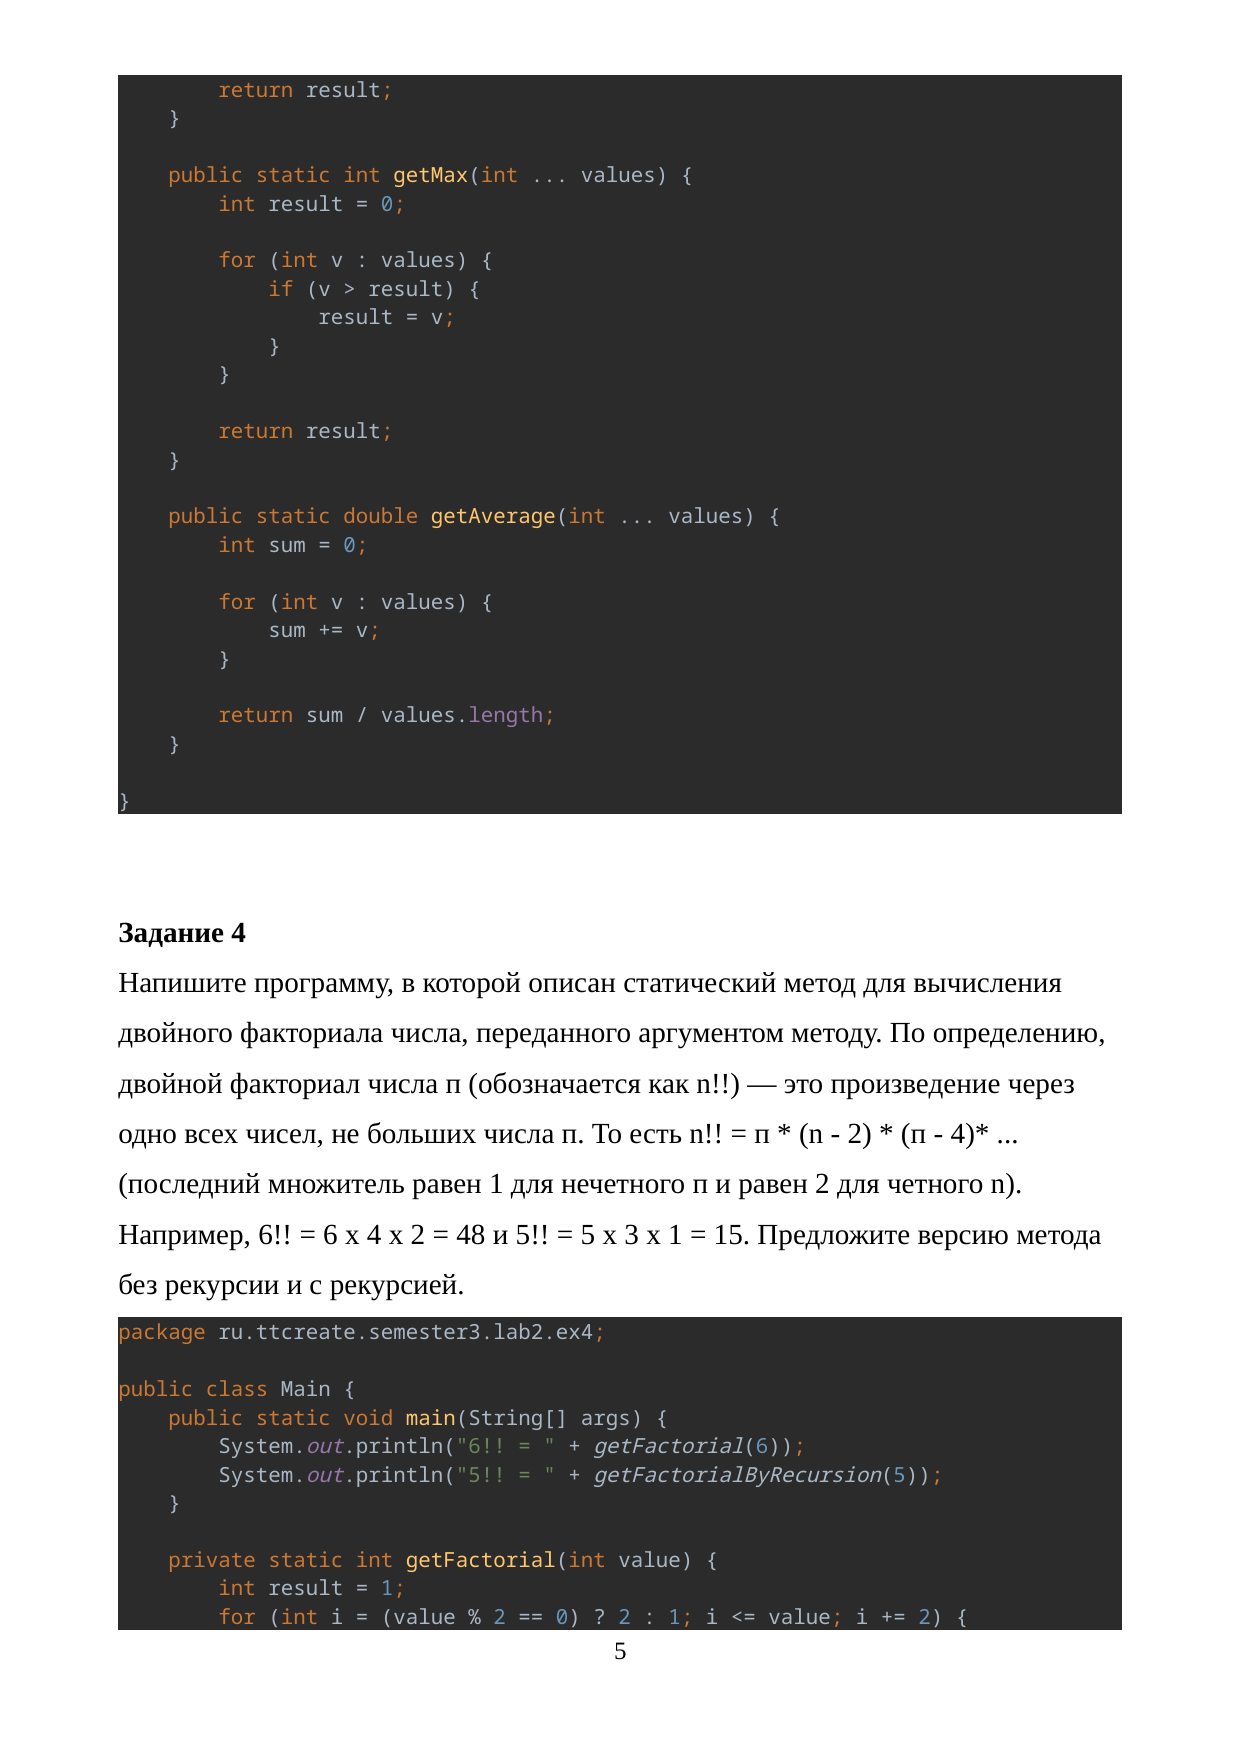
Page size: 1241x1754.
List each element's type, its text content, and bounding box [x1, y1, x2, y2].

text return result; } public static int getMax(int ... values) { int result = 0; for (int v : values) { if (v > result) { result = v; } } return result; } public static double getAverage(int ... values) { int sum = 0; for (int v : values) { sum += v; } return sum / values.length; } } [118, 75, 1122, 814]
text package ru.ttcreate.semester3.lab2.ex4; public class Main { public static void main(String[] args) { System.out.println("6!! = " + getFactorial(6)); System.out.println("5!! = " + getFactorialByRecursion(5)); } private static int getFactorial(int value) { int result = 1; for (int i = (value % 2 == 0) ? 2 : 1; i <= value; i += 2) { [118, 1317, 1122, 1630]
text Задание 4 [118, 915, 1122, 948]
text Напишите программу, в которой описан статический метод для вычисления двойного факториала числа, переданного аргументом методу. По определению, двойной факториал числа п (обозначается как n!!) — это произведение через одно всех чисел, не больших числа п. То есть n!! = п * (n - 2) * (п - 4)* ... (последний множитель равен 1 для нечетного п и равен 2 для четного n). Например, 6!! = 6 х 4 х 2 = 48 и 5!! = 5 х 3 х 1 = 15. Предложите версию метода без рекурсии и с рекурсией. [118, 965, 1122, 1301]
